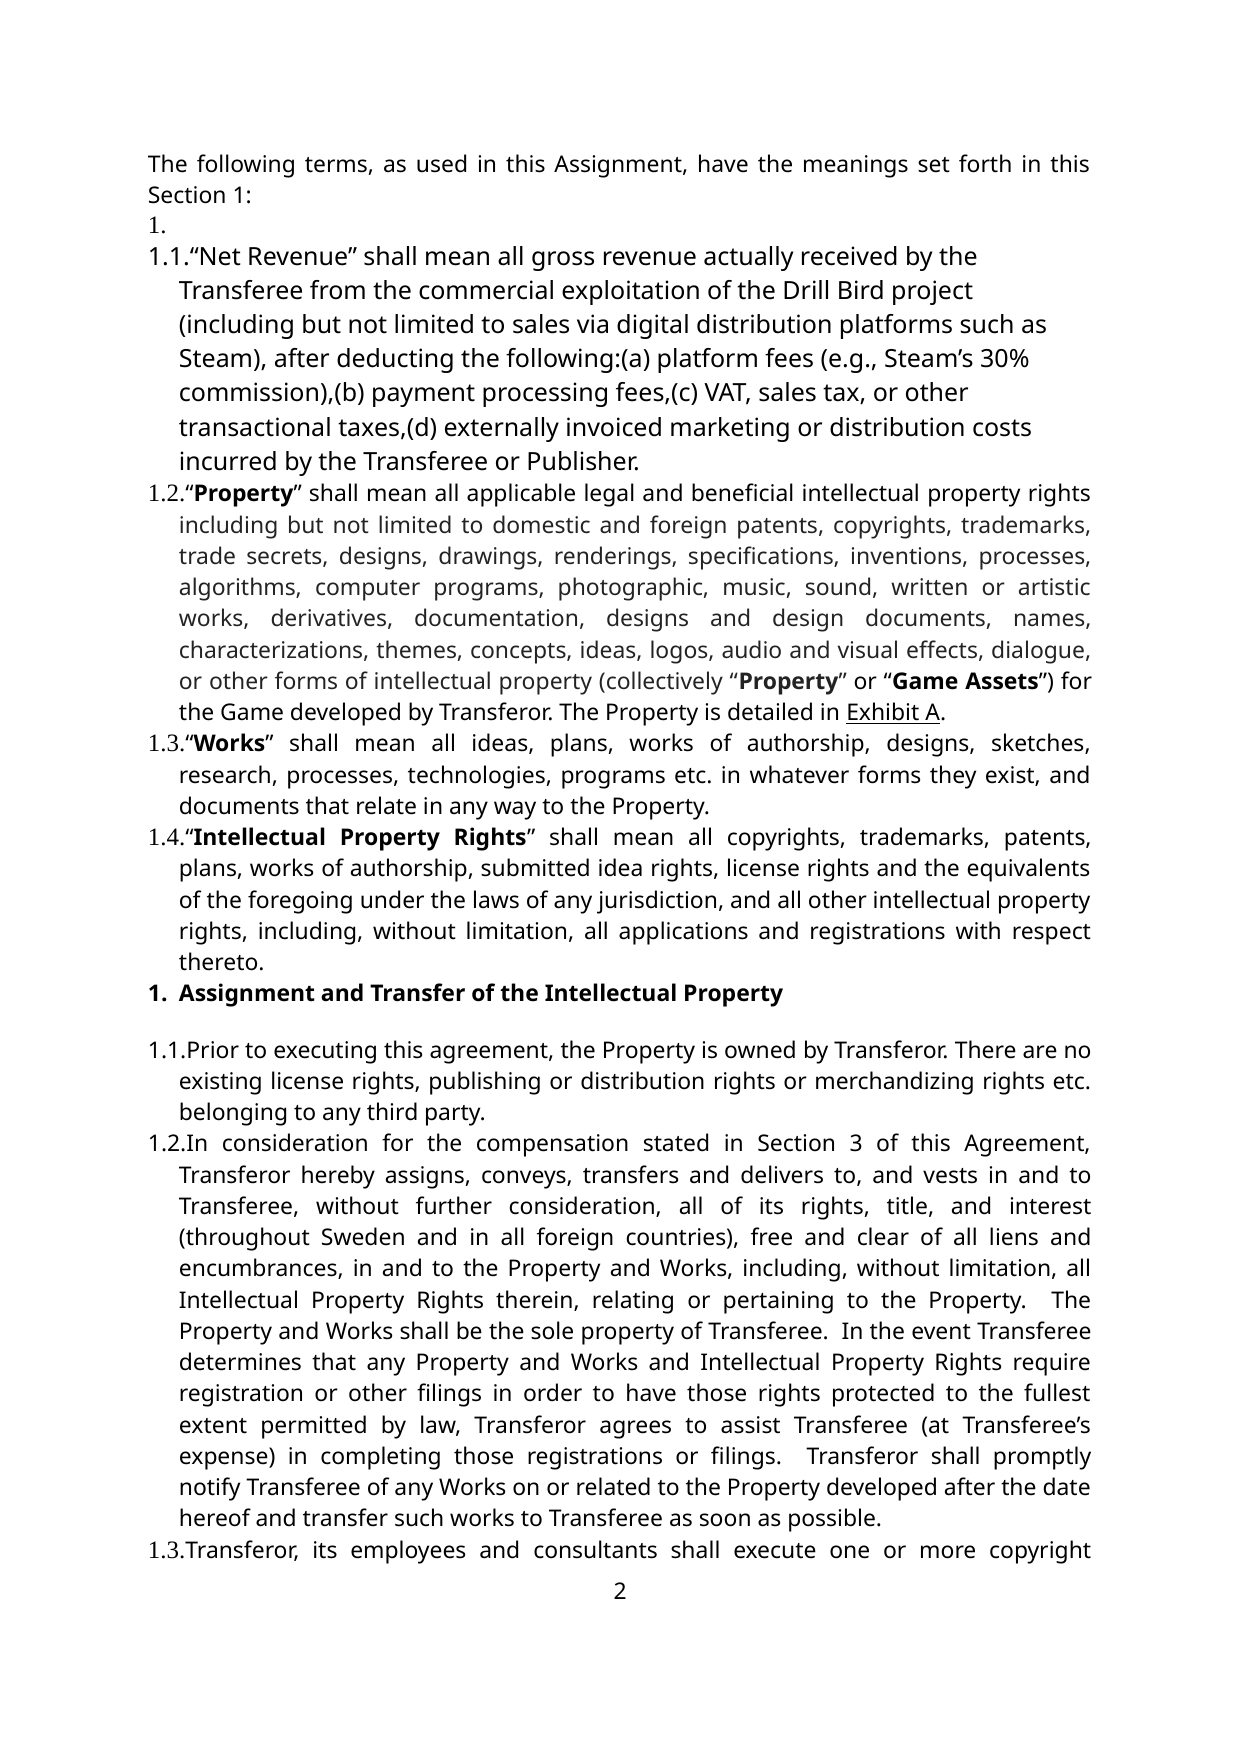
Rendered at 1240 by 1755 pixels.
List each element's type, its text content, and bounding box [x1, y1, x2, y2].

list “Works” shall mean all ideas, plans, works of authorship, designs, sketches, research, processes, technologies, programs etc. in whatever forms they exist, and documents that relate in any way to the Property. [148, 727, 1092, 821]
list Prior to executing this agreement, the Property is owned by Transferor. There are no existing license rights, publishing or distribution rights or merchandizing rights etc. belonging to any third party. [148, 1033, 1092, 1127]
text The following terms, as used in this Assignment, have the meanings set forth in this Section 1: [148, 148, 1092, 210]
list “Property” shall mean all applicable legal and beneficial intellectual property rights including but not limited to domestic and foreign patents, copyrights, trademarks, trade secrets, designs, drawings, renderings, specifications, inventions, processes, algorithms, computer programs, photographic, music, sound, written or artistic works, derivatives, documentation, designs and design documents, names, characterizations, themes, concepts, ideas, logos, audio and visual effects, dialogue, or other forms of intellectual property (collectively “Property” or “Game Assets”) for the Game developed by Transferor. The Property is detailed in Exhibit A. [148, 477, 1092, 727]
list “Intellectual Property Rights” shall mean all copyrights, trademarks, patents, plans, works of authorship, submitted idea rights, license rights and the equivalents of the foregoing under the laws of any jurisdiction, and all other intellectual property rights, including, without limitation, all applications and registrations with respect thereto. [148, 821, 1092, 977]
list In consideration for the compensation stated in Section 3 of this Agreement, Transferor hereby assigns, conveys, transfers and delivers to, and vests in and to Transferee, without further consideration, all of its rights, title, and interest (throughout Sweden and in all foreign countries), free and clear of all liens and encumbrances, in and to the Property and Works, including, without limitation, all Intellectual Property Rights therein, relating or pertaining to the Property. The Property and Works shall be the sole property of Transferee. In the event Transferee determines that any Property and Works and Intellectual Property Rights require registration or other filings in order to have those rights protected to the fullest extent permitted by law, Transferor agrees to assist Transferee (at Transferee’s expense) in completing those registrations or filings. Transferor shall promptly notify Transferee of any Works on or related to the Property developed after the date hereof and transfer such works to Transferee as soon as possible. [148, 1127, 1092, 1533]
list Transferor, its employees and consultants shall execute one or more copyright [148, 1533, 1092, 1565]
list “Net Revenue” shall mean all gross revenue actually received by the Transferee from the commercial exploitation of the Drill Bird project (including but not limited to sales via digital distribution platforms such as Steam), after deducting the following: (a) platform fees (e.g., Steam’s 30% commission), (b) payment processing fees, (c) VAT, sales tax, or other transactional taxes, (d) externally invoiced marketing or distribution costs incurred by the Transferee or Publisher. [148, 239, 1092, 477]
list Assignment and Transfer of the Intellectual Property [148, 977, 1092, 1008]
